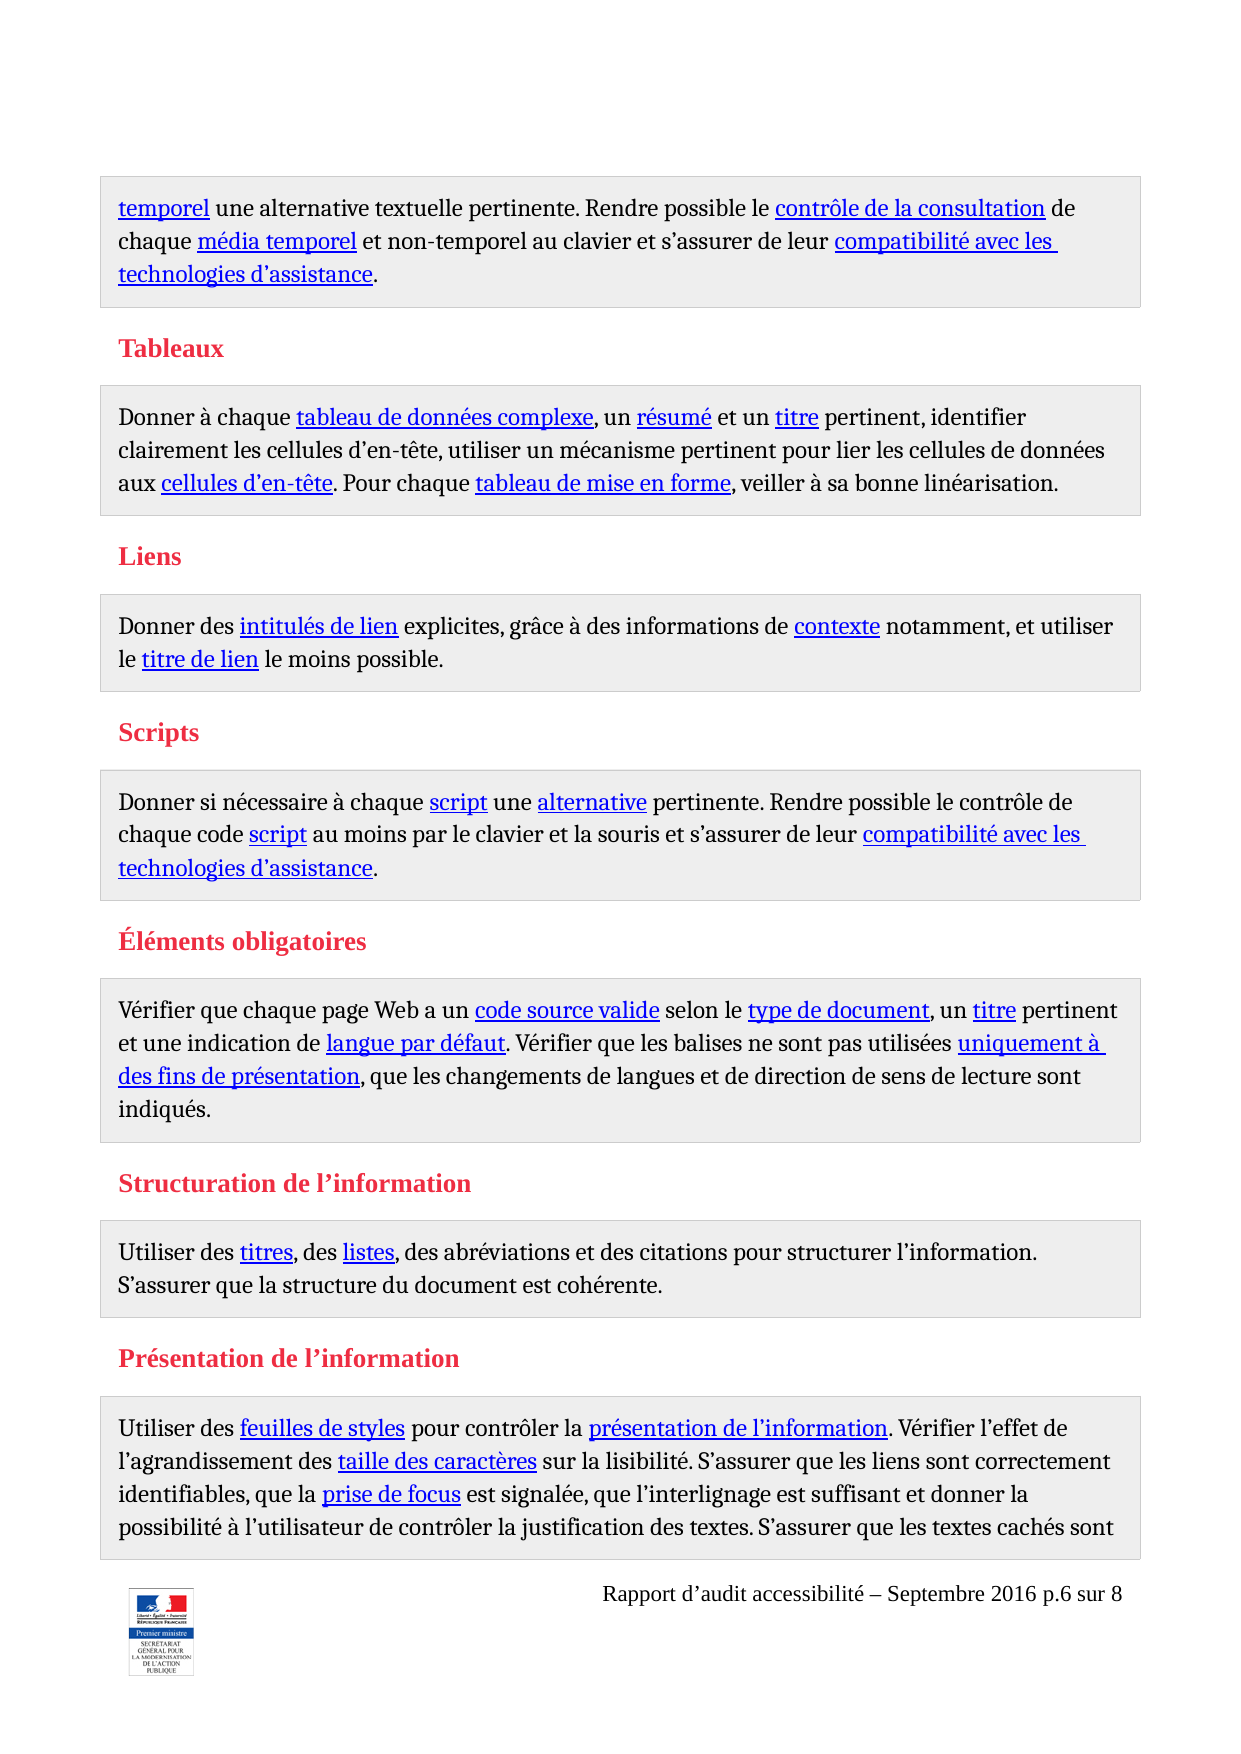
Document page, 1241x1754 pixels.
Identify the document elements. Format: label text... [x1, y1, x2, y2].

text temporel une alternative textuelle pertinente. Rendre possible le contrôle de la consultation de chaque média temporel et non-temporel au clavier et s’assurer de leur compatibilité avec les technologies d’assistance. [101, 177, 1140, 307]
subtitle Présentation de l’information [118, 1342, 1122, 1373]
picture [128, 1588, 194, 1676]
text Utiliser des feuilles de styles pour contrôler la présentation de l’information. Vérifier l’effet de l’agrandissement des taille des caractères sur la lisibilité. S’assurer que les liens sont correctement identifiables, que la prise de focus est signalée, que l’interlignage est suffisant et donner la possibilité à l’utilisateur de contrôler la justification des textes. S’assurer que les textes cachés sont [101, 1397, 1140, 1559]
text Donner si nécessaire à chaque script une alternative pertinente. Rendre possible le contrôle de chaque code script au moins par le clavier et la souris et s’assurer de leur compatibilité avec les technologies d’assistance. [101, 771, 1140, 900]
text Vérifier que chaque page Web a un code source valide selon le type de document, un titre pertinent et une indication de langue par défaut. Vérifier que les balises ne sont pas utilisées uniquement à des fins de présentation, que les changements de langues et de direction de sens de lecture sont indiqués. [101, 979, 1140, 1142]
text Donner à chaque tableau de données complexe, un résumé et un titre pertinent, identifier clairement les cellules d’en-tête, utiliser un mécanisme pertinent pour lier les cellules de données aux cellules d’en-tête. Pour chaque tableau de mise en forme, veiller à sa bonne linéarisation. [101, 386, 1140, 515]
subtitle Tableaux [118, 332, 1122, 363]
text Donner des intitulés de lien explicites, grâce à des informations de contexte notamment, et utiliser le titre de lien le moins possible. [101, 595, 1140, 691]
subtitle Structuration de l’information [118, 1167, 1122, 1198]
subtitle Éléments obligatoires [118, 925, 1122, 956]
subtitle Liens [118, 540, 1122, 572]
subtitle Scripts [118, 716, 1122, 747]
text Utiliser des titres, des listes, des abréviations et des citations pour structurer l’information. S’assurer que la structure du document est cohérente. [101, 1221, 1140, 1317]
